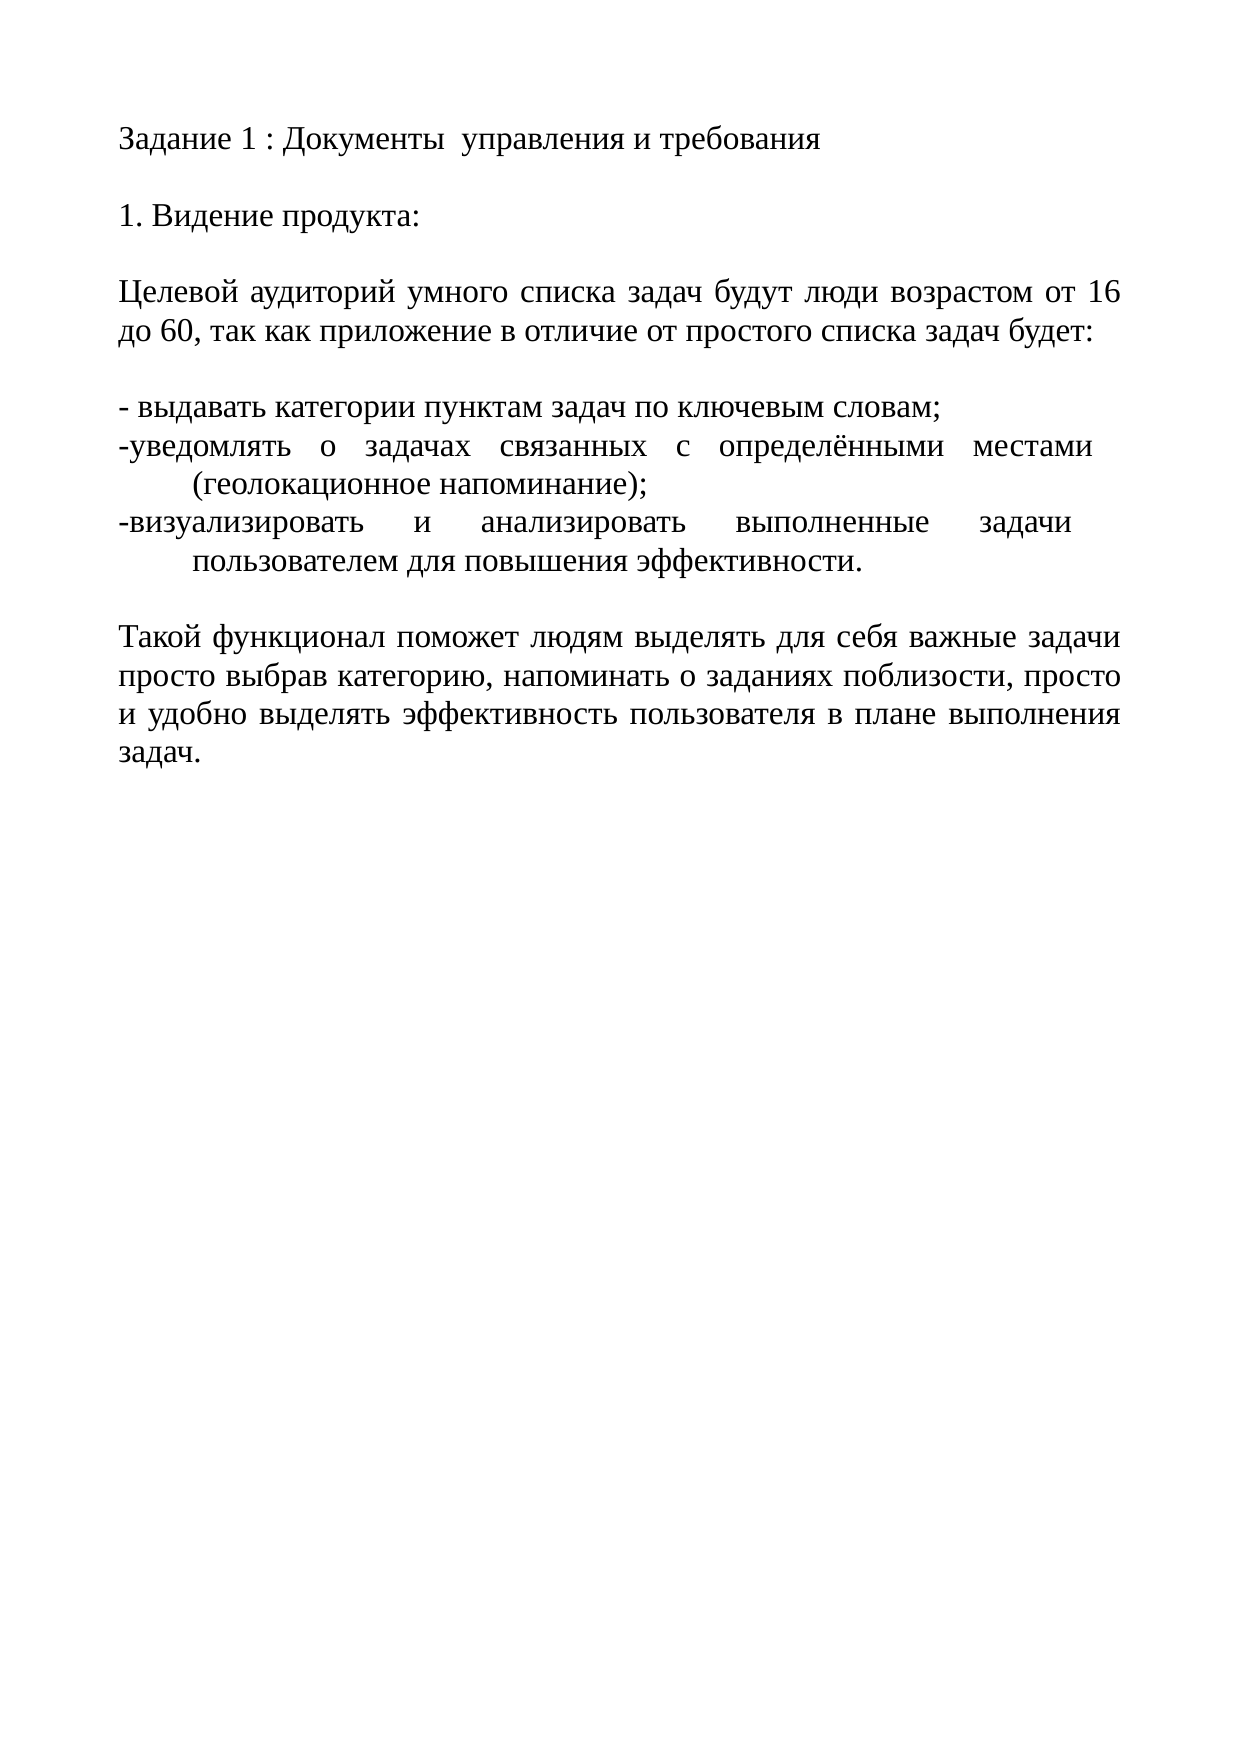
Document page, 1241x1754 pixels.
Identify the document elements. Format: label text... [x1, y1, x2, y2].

text -уведомлять о задачах связанных с определёнными местами (геолокационное напоминание); [118, 425, 1122, 501]
text 1. Видение продукта: [118, 195, 1122, 233]
text - выдавать категории пунктам задач по ключевым словам; [118, 386, 1122, 425]
text -визуализировать и анализировать выполненные задачи пользователем для повышения эффективности. [118, 501, 1122, 578]
text Такой функционал поможет людям выделять для себя важные задачи просто выбрав категорию, напоминать о заданиях поблизости, просто и удобно выделять эффективность пользователя в плане выполнения задач. [118, 616, 1122, 770]
text Задание 1 : Документы управления и требования [118, 118, 1122, 156]
text Целевой аудиторий умного списка задач будут люди возрастом от 16 до 60, так как приложение в отличие от простого списка задач будет: [118, 271, 1122, 348]
